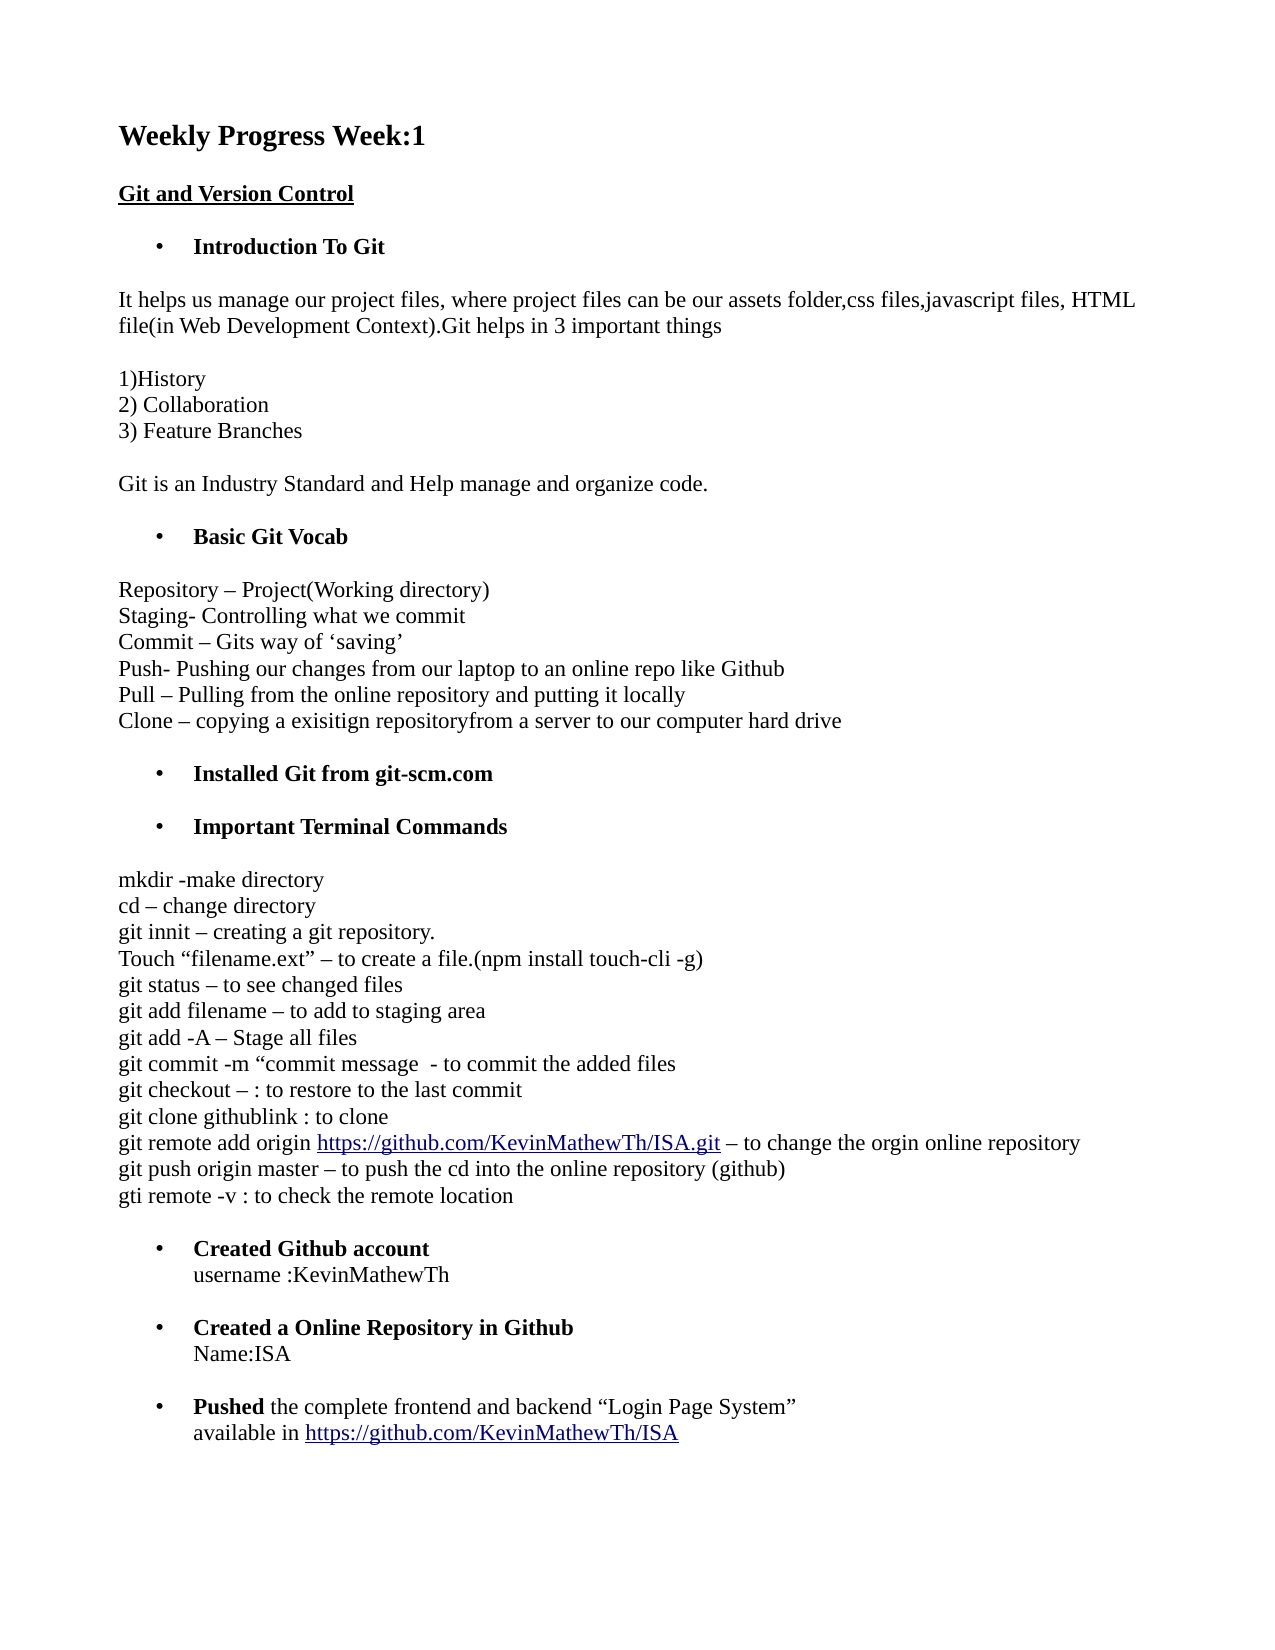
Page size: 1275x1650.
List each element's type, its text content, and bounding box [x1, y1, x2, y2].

list Name:ISA [156, 1340, 1157, 1366]
text Push- Pushing our changes from our laptop to an online repo like Github [118, 655, 1157, 681]
text git add -A – Stage all files [118, 1024, 1157, 1050]
text 2) Collaboration [118, 391, 1157, 418]
text git checkout – : to restore to the last commit [118, 1076, 1157, 1103]
list Pushed the complete frontend and backend “Login Page System” [156, 1393, 1157, 1419]
text Pull – Pulling from the online repository and putting it locally [118, 681, 1157, 707]
text git remote add origin https://github.com/KevinMathewTh/ISA.git – to change the orgin online repository [118, 1129, 1157, 1156]
text mkdir -make directory [118, 866, 1157, 892]
text Touch “filename.ext” – to create a file.(npm install touch-cli -g) [118, 945, 1157, 971]
list username :KevinMathewTh [156, 1261, 1157, 1287]
list Created Github account [156, 1234, 1157, 1261]
text git status – to see changed files [118, 971, 1157, 997]
text git innit – creating a git repository. [118, 918, 1157, 945]
text 3) Feature Branches [118, 418, 1157, 444]
text Clone – copying a exisitign repositoryfrom a server to our computer hard drive [118, 707, 1157, 734]
list Introduction To Git [156, 233, 1157, 259]
text Commit – Gits way of ‘saving’ [118, 628, 1157, 655]
list Installed Git from git-scm.com [156, 760, 1157, 787]
text git add filename – to add to staging area [118, 997, 1157, 1024]
text 1)History [118, 365, 1157, 391]
list Created a Online Repository in Github [156, 1314, 1157, 1340]
text git commit -m “commit message - to commit the added files [118, 1050, 1157, 1076]
text It helps us manage our project files, where project files can be our assets folder,css files,javascript files, HTML file(in Web Development Context).Git helps in 3 important things [118, 286, 1157, 338]
text Weekly Progress Week:1 [118, 118, 1157, 152]
text gti remote -v : to check the remote location [118, 1182, 1157, 1208]
text Repository – Project(Working directory) [118, 576, 1157, 602]
list Basic Git Vocab [156, 523, 1157, 549]
list available in https://github.com/KevinMathewTh/ISA [156, 1419, 1157, 1445]
text Staging- Controlling what we commit [118, 602, 1157, 628]
text git push origin master – to push the cd into the online repository (github) [118, 1156, 1157, 1182]
text Git and Version Control [118, 180, 1157, 207]
text cd – change directory [118, 892, 1157, 918]
list Important Terminal Commands [156, 813, 1157, 839]
text Git is an Industry Standard and Help manage and organize code. [118, 470, 1157, 497]
text git clone githublink : to clone [118, 1103, 1157, 1129]
